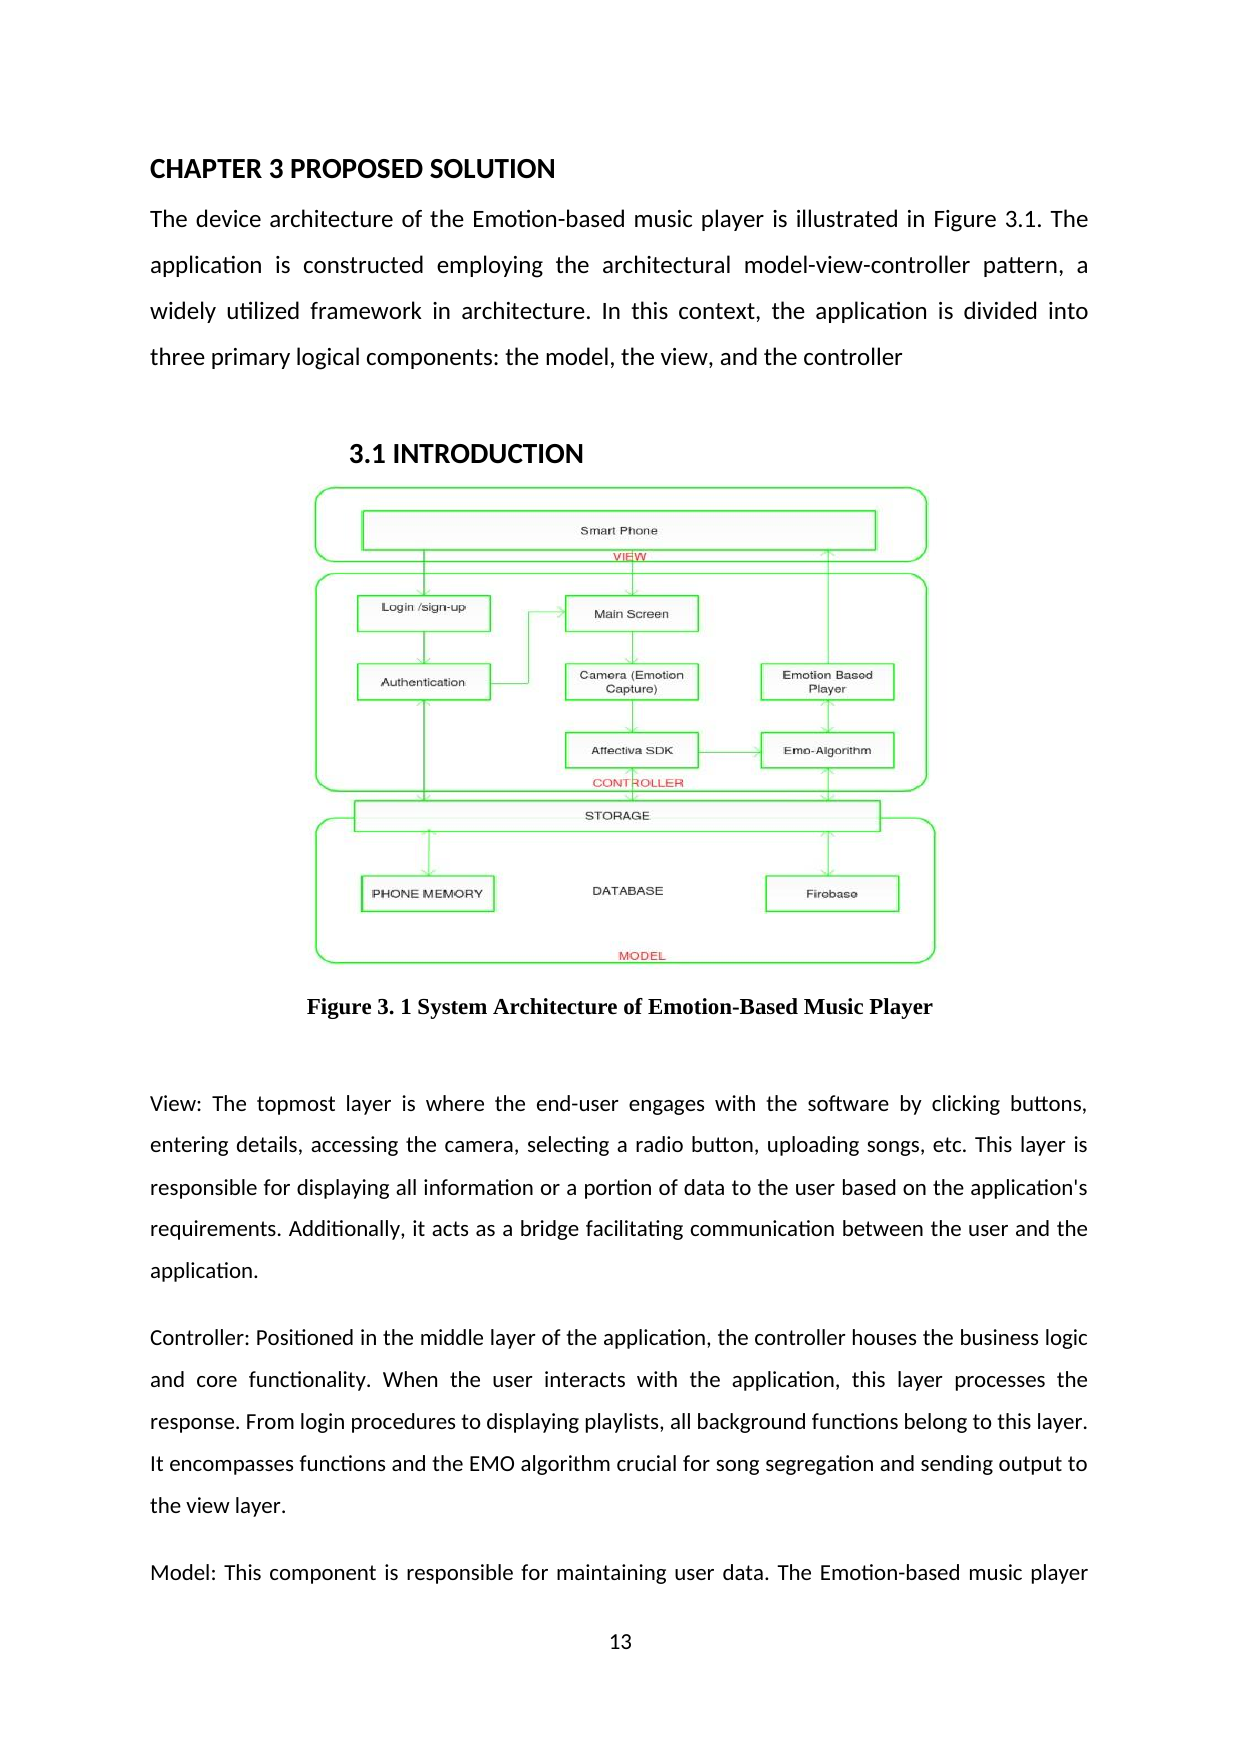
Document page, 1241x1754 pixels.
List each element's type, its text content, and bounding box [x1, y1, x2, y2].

picture [291, 470, 949, 973]
text The device architecture of the Emotion-based music player is illustrated in Figure 3.1. The application is constructed employing the architectural model-view-controller pattern, a widely utilized framework in architecture. In this context, the application is divided into three primary logical components: the model, the view, and the controller [150, 203, 1090, 371]
text View: The topmost layer is where the end-user engages with the software by clicking buttons, entering details, accessing the camera, selecting a radio button, uploading songs, etc. This layer is responsible for displaying all information or a portion of data to the user based on the application's requirements. Additionally, it acts as a bridge facilitating communication between the user and the application. [150, 1089, 1090, 1284]
text Model: This component is responsible for maintaining user data. The Emotion-based music player [150, 1558, 1090, 1586]
text Figure 3. 1 System Architecture of Emotion-Based Music Player [150, 993, 1090, 1019]
subtitle 3.1 INTRODUCTION [202, 435, 1090, 471]
text Controller: Positioned in the middle layer of the application, the controller houses the business logic and core functionality. When the user interacts with the application, this layer processes the response. From login procedures to displaying playlists, all background functions belong to this layer. It encompasses functions and the EMO algorithm crucial for song segregation and sending output to the view layer. [150, 1323, 1090, 1519]
subtitle CHAPTER 3 PROPOSED SOLUTION [150, 150, 705, 186]
